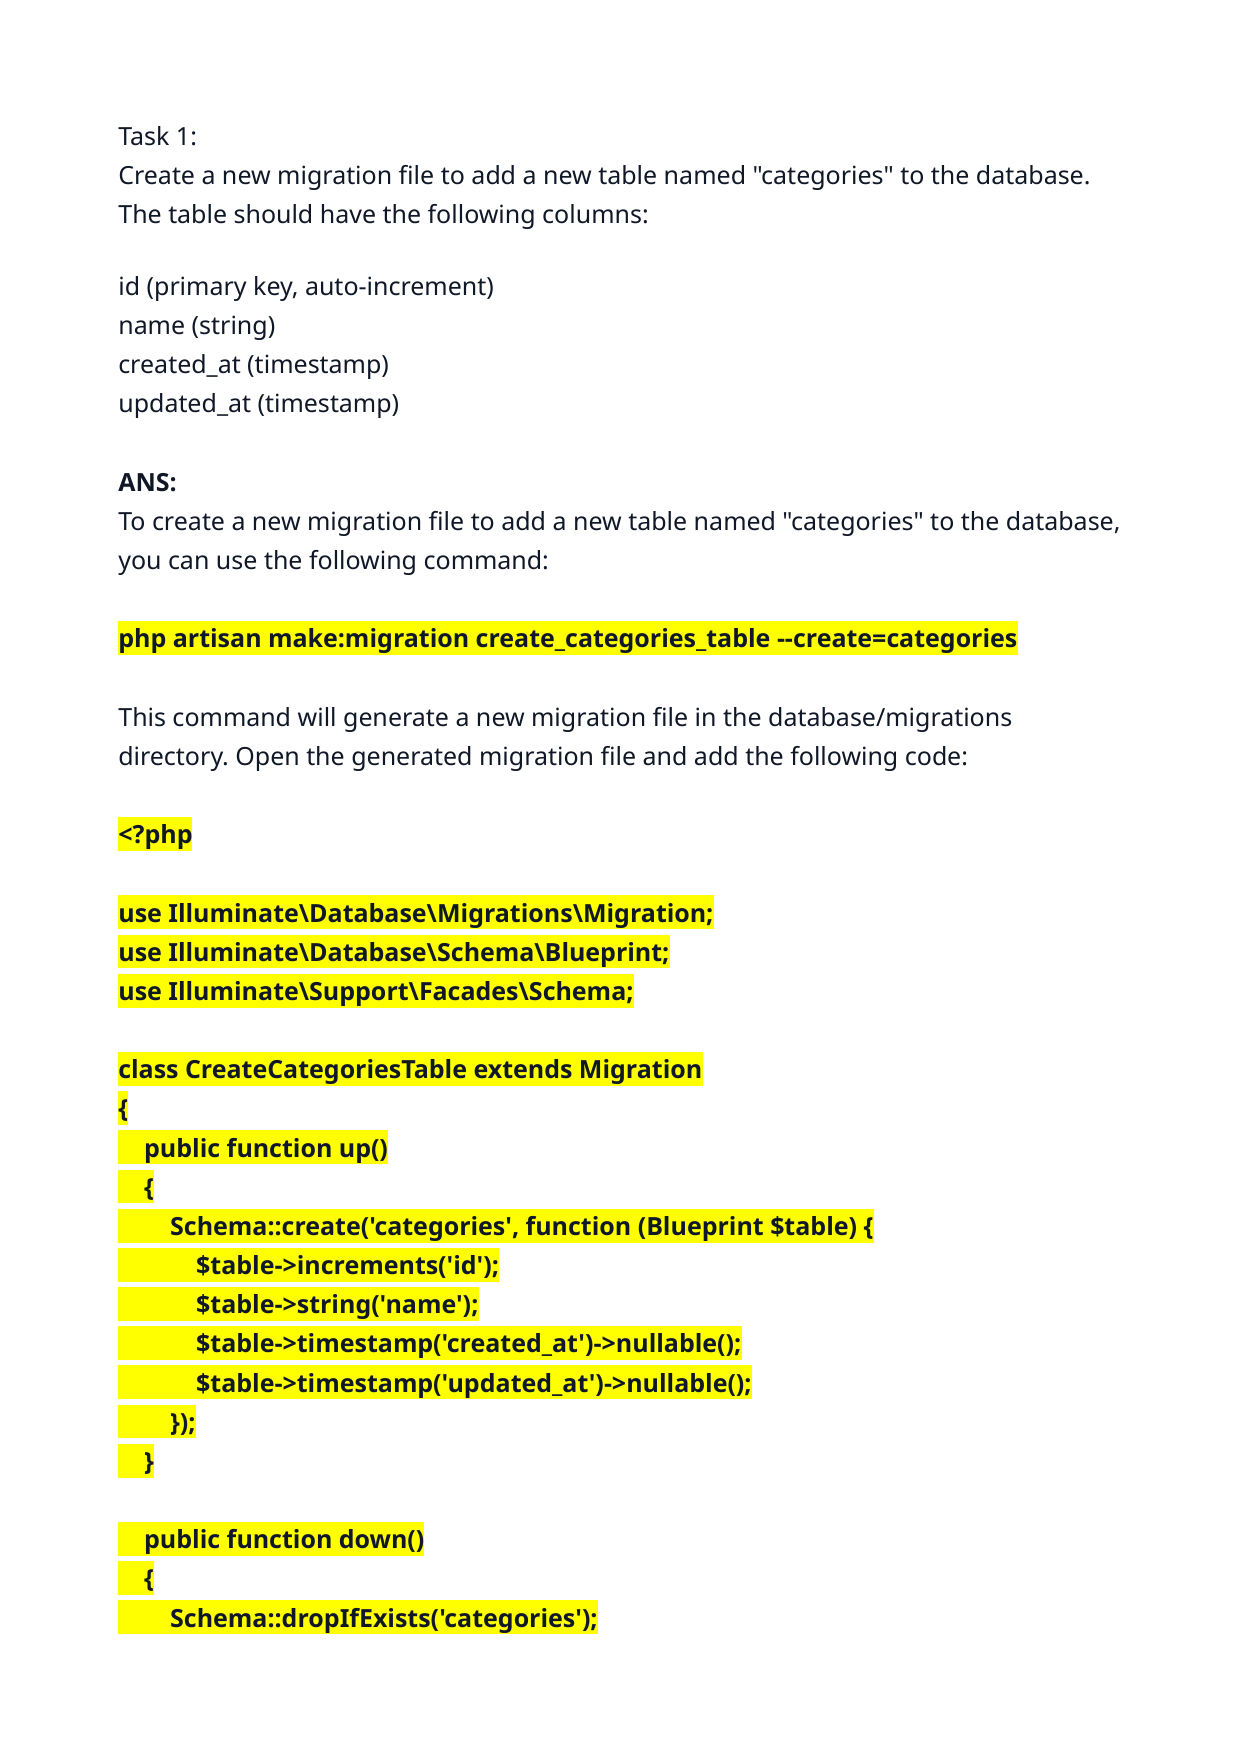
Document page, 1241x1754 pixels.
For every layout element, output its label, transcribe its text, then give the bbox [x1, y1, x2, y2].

text } [118, 1444, 1122, 1478]
text public function down() [118, 1522, 1122, 1556]
text This command will generate a new migration file in the database/migrations directory. Open the generated migration file and add the following code: [118, 699, 1122, 773]
text $table->timestamp('created_at')->nullable(); [118, 1326, 1122, 1360]
text name (string) [118, 308, 1122, 342]
text updated_at (timestamp) [118, 386, 1122, 420]
text $table->increments('id'); [118, 1248, 1122, 1282]
text id (primary key, auto-increment) [118, 269, 1122, 303]
text php artisan make:migration create_categories_table --create=categories [118, 621, 1122, 655]
text $table->string('name'); [118, 1287, 1122, 1321]
text }); [118, 1404, 1122, 1438]
text Task 1: [118, 118, 1122, 152]
text $table->timestamp('updated_at')->nullable(); [118, 1365, 1122, 1399]
text ANS: [118, 464, 1122, 498]
text Schema::create('categories', function (Blueprint $table) { [118, 1209, 1122, 1243]
text Create a new migration file to add a new table named "categories" to the database. The table should have the following columns: [118, 157, 1122, 231]
text { [118, 1091, 1122, 1125]
text Schema::dropIfExists('categories'); [118, 1600, 1122, 1634]
text { [118, 1169, 1122, 1203]
text class CreateCategoriesTable extends Migration [118, 1052, 1122, 1086]
text public function up() [118, 1130, 1122, 1164]
text use Illuminate\Database\Migrations\Migration; [118, 895, 1122, 929]
text created_at (timestamp) [118, 347, 1122, 381]
text use Illuminate\Database\Schema\Blueprint; [118, 934, 1122, 968]
text To create a new migration file to add a new table named "categories" to the database, you can use the following command: [118, 504, 1122, 577]
text use Illuminate\Support\Facades\Schema; [118, 974, 1122, 1008]
text { [118, 1561, 1122, 1595]
text <?php [118, 817, 1122, 851]
